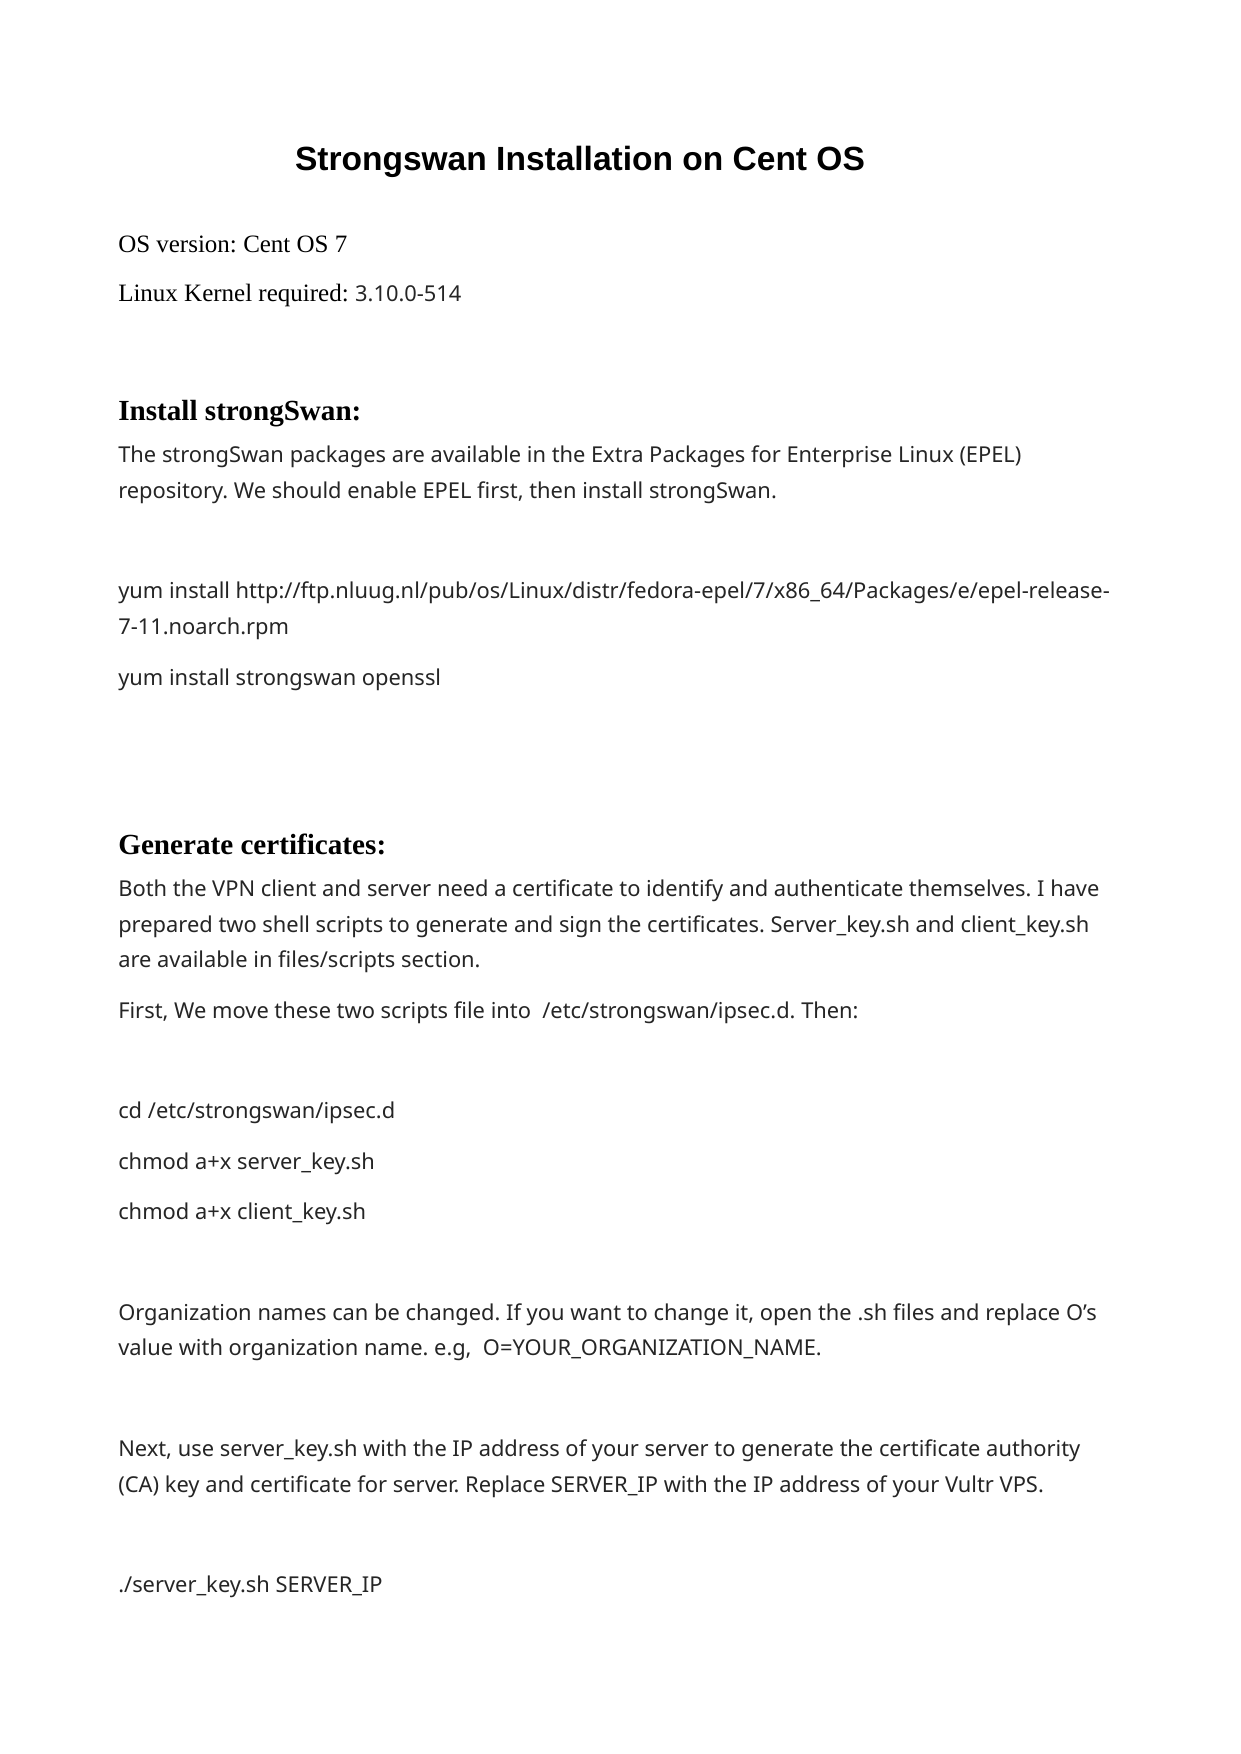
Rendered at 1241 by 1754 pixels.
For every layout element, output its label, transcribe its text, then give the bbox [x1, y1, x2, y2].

subtitle Generate certificates: [118, 827, 1122, 861]
text yum install http://ftp.nluug.nl/pub/os/Linux/distr/fedora-epel/7/x86_64/Packages/e/epel-release-7-11.noarch.rpm [118, 575, 1122, 641]
text Next, use server_key.sh with the IP address of your server to generate the certificate authority (CA) key and certificate for server. Replace SERVER_IP with the IP address of your Vultr VPS. [118, 1433, 1122, 1498]
text ./server_key.sh SERVER_IP [118, 1569, 1122, 1599]
text Organization names can be changed. If you want to change it, open the .sh files and replace O’s value with organization name. e.g, O=YOUR_ORGANIZATION_NAME. [118, 1297, 1122, 1362]
subtitle Strongswan Installation on Cent OS [118, 139, 1122, 216]
text OS version: Cent OS 7 [118, 229, 1122, 257]
subtitle Install strongSwan: [118, 393, 1122, 427]
text chmod a+x server_key.sh [118, 1146, 1122, 1176]
text yum install strongswan openssl [118, 661, 1122, 691]
text Linux Kernel required: 3.10.0-514 [118, 278, 1122, 308]
text chmod a+x client_key.sh [118, 1196, 1122, 1226]
text cd /etc/strongswan/ipsec.d [118, 1095, 1122, 1125]
text First, We move these two scripts file into /etc/strongswan/ipsec.d. Then: [118, 995, 1122, 1024]
text The strongSwan packages are available in the Extra Packages for Enterprise Linux (EPEL) repository. We should enable EPEL first, then install strongSwan. [118, 439, 1122, 504]
text Both the VPN client and server need a certificate to identify and authenticate themselves. I have prepared two shell scripts to generate and sign the certificates. Server_key.sh and client_key.sh are available in files/scripts section. [118, 873, 1122, 974]
